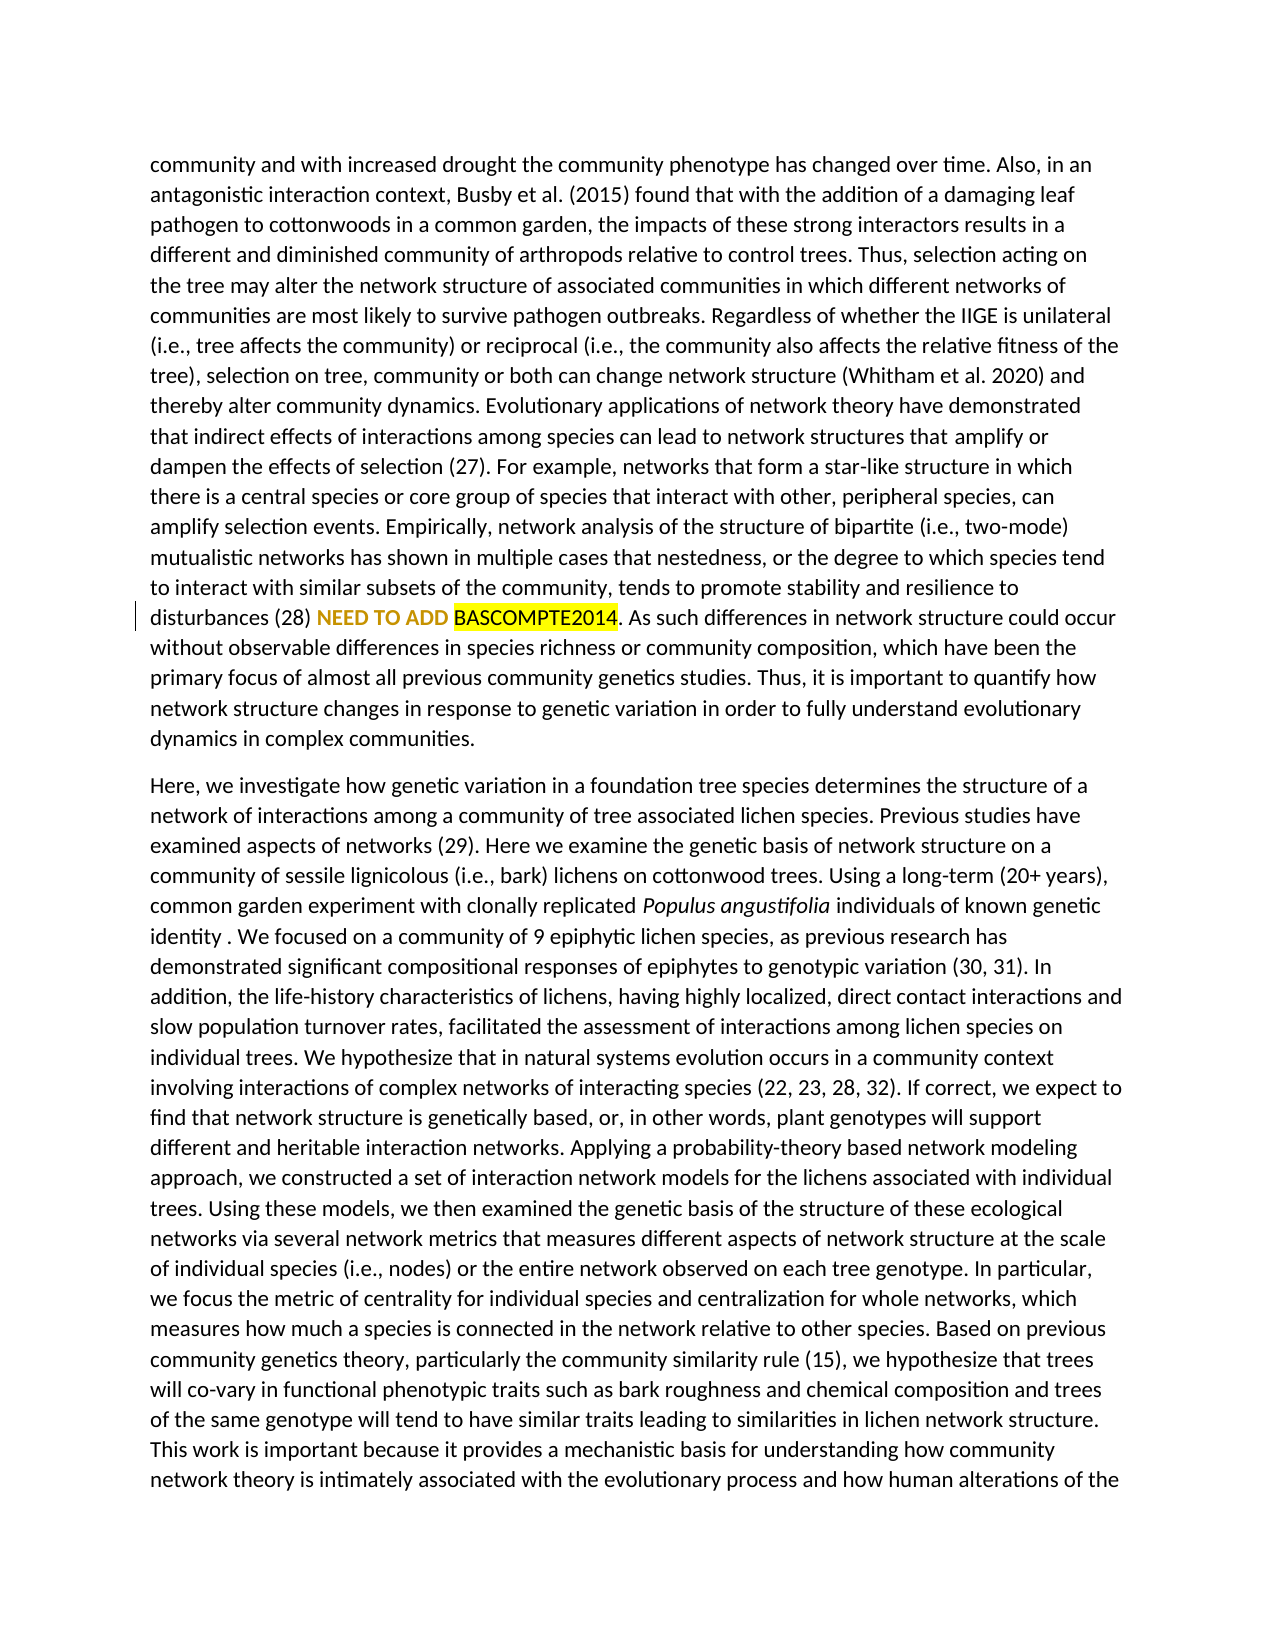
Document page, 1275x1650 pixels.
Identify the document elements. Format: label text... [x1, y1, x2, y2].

text Here, we investigate how genetic variation in a foundation tree species determines the structure of a network of interactions among a community of tree associated lichen species. Previous studies have examined aspects of networks (29). Here we examine the genetic basis of network structure on a community of sessile lignicolous (i.e., bark) lichens on cottonwood trees. Using a long-term (20+ years), common garden experiment with clonally replicated Populus angustifolia individuals of known genetic identity . We focused on a community of 9 epiphytic lichen species, as previous research has demonstrated significant compositional responses of epiphytes to genotypic variation (30, 31). In addition, the life-history characteristics of lichens, having highly localized, direct contact interactions and slow population turnover rates, facilitated the assessment of interactions among lichen species on individual trees. We hypothesize that in natural systems evolution occurs in a community context involving interactions of complex networks of interacting species (22, 23, 28, 32). If correct, we expect to find that network structure is genetically based, or, in other words, plant genotypes will support different and heritable interaction networks. Applying a probability-theory based network modeling approach, we constructed a set of interaction network models for the lichens associated with individual trees. Using these models, we then examined the genetic basis of the structure of these ecological networks via several network metrics that measures different aspects of network structure at the scale of individual species (i.e., nodes) or the entire network observed on each tree genotype. In particular, we focus the metric of centrality for individual species and centralization for whole networks, which measures how much a species is connected in the network relative to other species. Based on previous community genetics theory, particularly the community similarity rule (15), we hypothesize that trees will co-vary in functional phenotypic traits such as bark roughness and chemical composition and trees of the same genotype will tend to have similar traits leading to similarities in lichen network structure. This work is important because it provides a mechanistic basis for understanding how community network theory is intimately associated with the evolutionary process and how human alterations of the [150, 771, 1125, 1494]
text community and with increased drought the community phenotype has changed over time. Also, in an antagonistic interaction context, Busby et al. (2015) found that with the addition of a damaging leaf pathogen to cottonwoods in a common garden, the impacts of these strong interactors results in a different and diminished community of arthropods relative to control trees. Thus, selection acting on the tree may alter the network structure of associated communities in which different networks of communities are most likely to survive pathogen outbreaks. Regardless of whether the IIGE is unilateral (i.e., tree affects the community) or reciprocal (i.e., the community also affects the relative fitness of the tree), selection on tree, community or both can change network structure (Whitham et al. 2020) and thereby alter community dynamics. Evolutionary applications of network theory have demonstrated that indirect effects of interactions among species can lead to network structures that amplify or dampen the effects of selection (27). For example, networks that form a star-like structure in which there is a central species or core group of species that interact with other, peripheral species, can amplify selection events. Empirically, network analysis of the structure of bipartite (i.e., two-mode) mutualistic networks has shown in multiple cases that nestedness, or the degree to which species tend to interact with similar subsets of the community, tends to promote stability and resilience to disturbances (28) NEED TO ADD BASCOMPTE2014. As such differences in network structure could occur without observable differences in species richness or community composition, which have been the primary focus of almost all previous community genetics studies. Thus, it is important to quantify how network structure changes in response to genetic variation in order to fully understand evolutionary dynamics in complex communities. [150, 150, 1125, 752]
